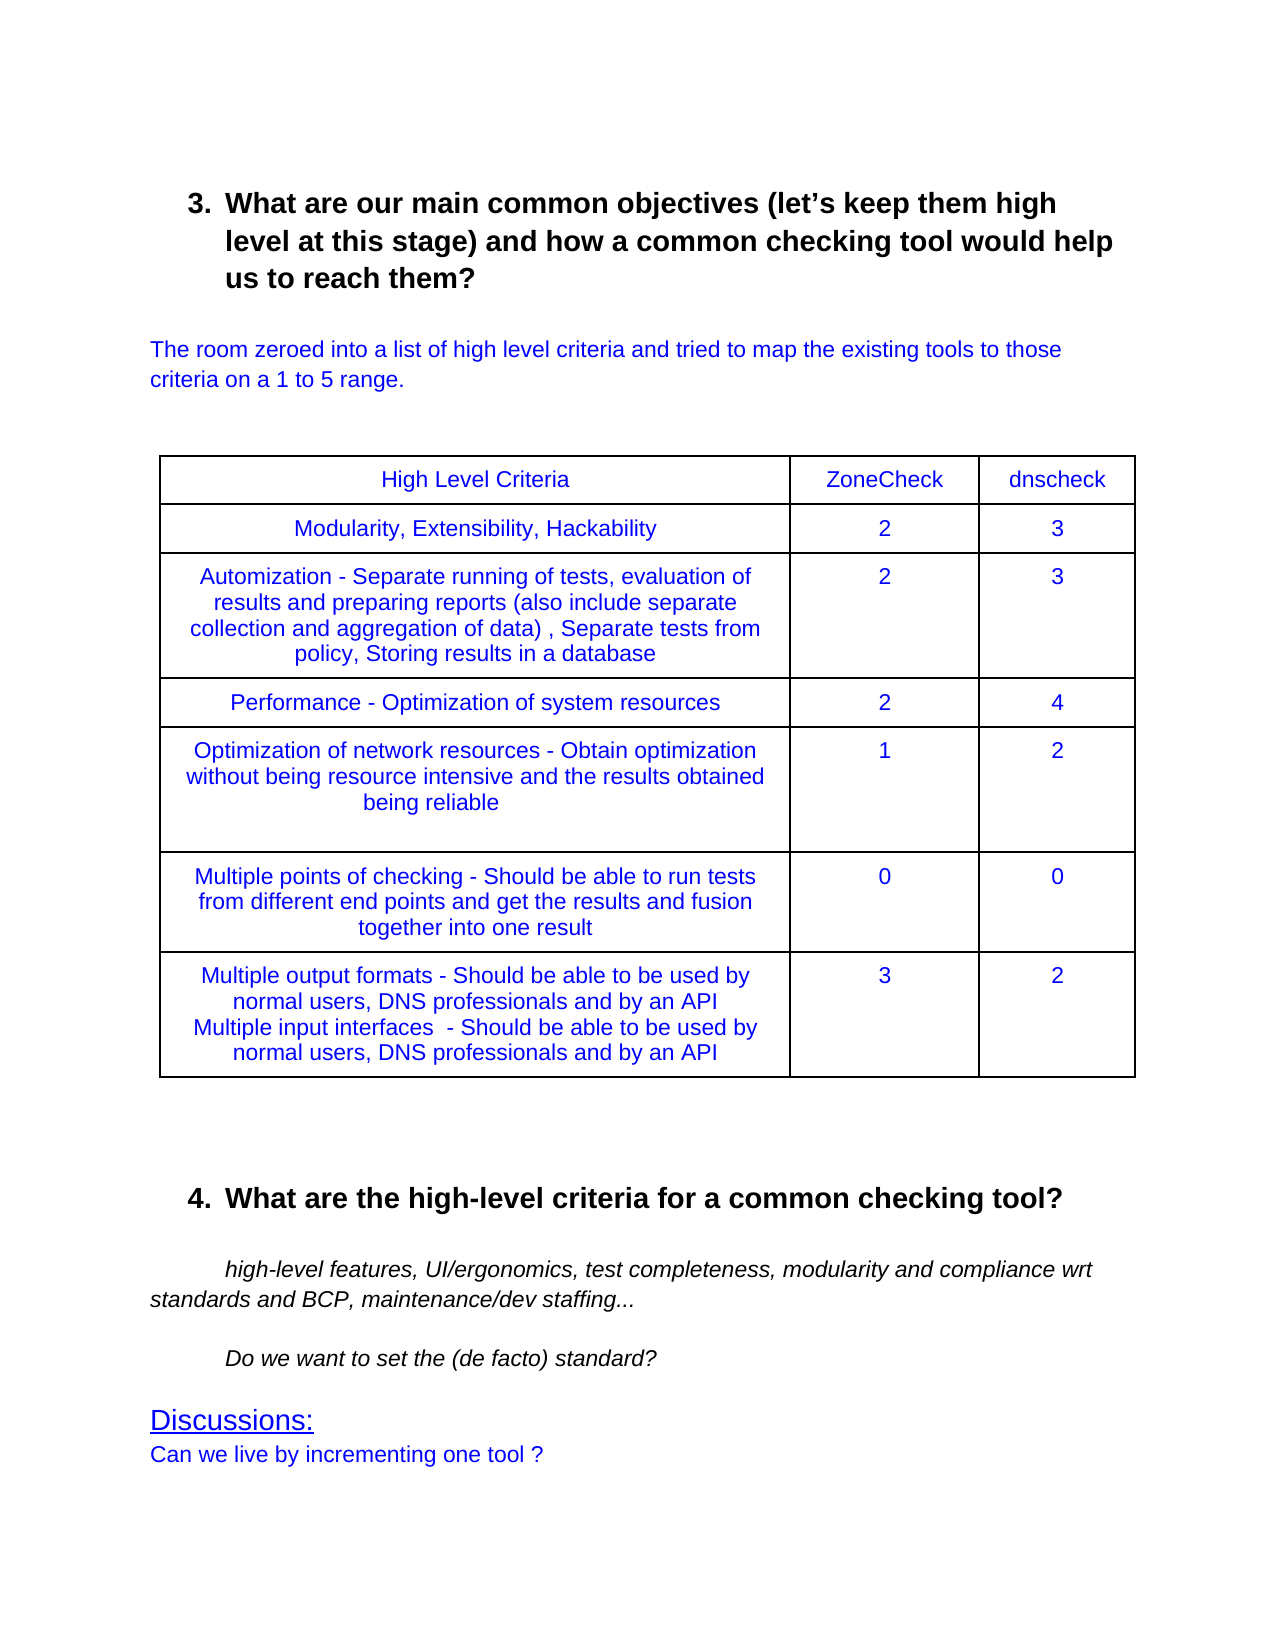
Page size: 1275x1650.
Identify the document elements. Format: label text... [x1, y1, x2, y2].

table_header ZoneCheck [791, 457, 978, 503]
text Discussions: [150, 1404, 1125, 1437]
table_cell Modularity, Extensibility, Hackability [161, 505, 789, 552]
table_cell Optimization of network resources - Obtain optimization without being resource intensive and the results obtained being reliable [161, 728, 789, 851]
table_cell 3 [980, 554, 1134, 677]
table_header High Level Criteria [161, 457, 789, 503]
list What are our main common objectives (let’s keep them high level at this stage) and how a common checking tool would help us to reach them? [187, 187, 1125, 295]
table_cell 2 [791, 554, 978, 677]
text high-level features, UI/ergonomics, test completeness, modularity and compliance wrt standards and BCP, maintenance/dev staffing... [150, 1257, 1125, 1312]
table_cell 2 [791, 505, 978, 552]
table_cell 2 [980, 953, 1134, 1076]
table_cell Multiple points of checking - Should be able to run tests from different end points and get the results and fusion together into one result [161, 853, 789, 951]
text Do we want to set the (de facto) standard? [150, 1345, 1125, 1371]
table_cell Automization - Separate running of tests, evaluation of results and preparing reports (also include separate collection and aggregation of data) , Separate tests from policy, Storing results in a database [161, 554, 789, 677]
table_cell 1 [791, 728, 978, 851]
table_cell 3 [980, 505, 1134, 552]
table_cell 3 [791, 953, 978, 1076]
table_cell 2 [791, 679, 978, 726]
table_cell Multiple output formats - Should be able to be used by normal users, DNS professionals and by an API Multiple input interfaces - Should be able to be used by normal users, DNS professionals and by an API [161, 953, 789, 1076]
table_cell 0 [980, 853, 1134, 951]
table_cell Performance - Optimization of system resources [161, 679, 789, 726]
table_header dnscheck [980, 457, 1134, 503]
text Can we live by incrementing one tool ? [150, 1441, 1125, 1467]
text The room zeroed into a list of high level criteria and tried to map the existing tools to those criteria on a 1 to 5 range. [150, 337, 1125, 392]
table_cell 2 [980, 728, 1134, 851]
table_cell 4 [980, 679, 1134, 726]
table_cell 0 [791, 853, 978, 951]
list What are the high-level criteria for a common checking tool? [187, 1182, 1125, 1215]
